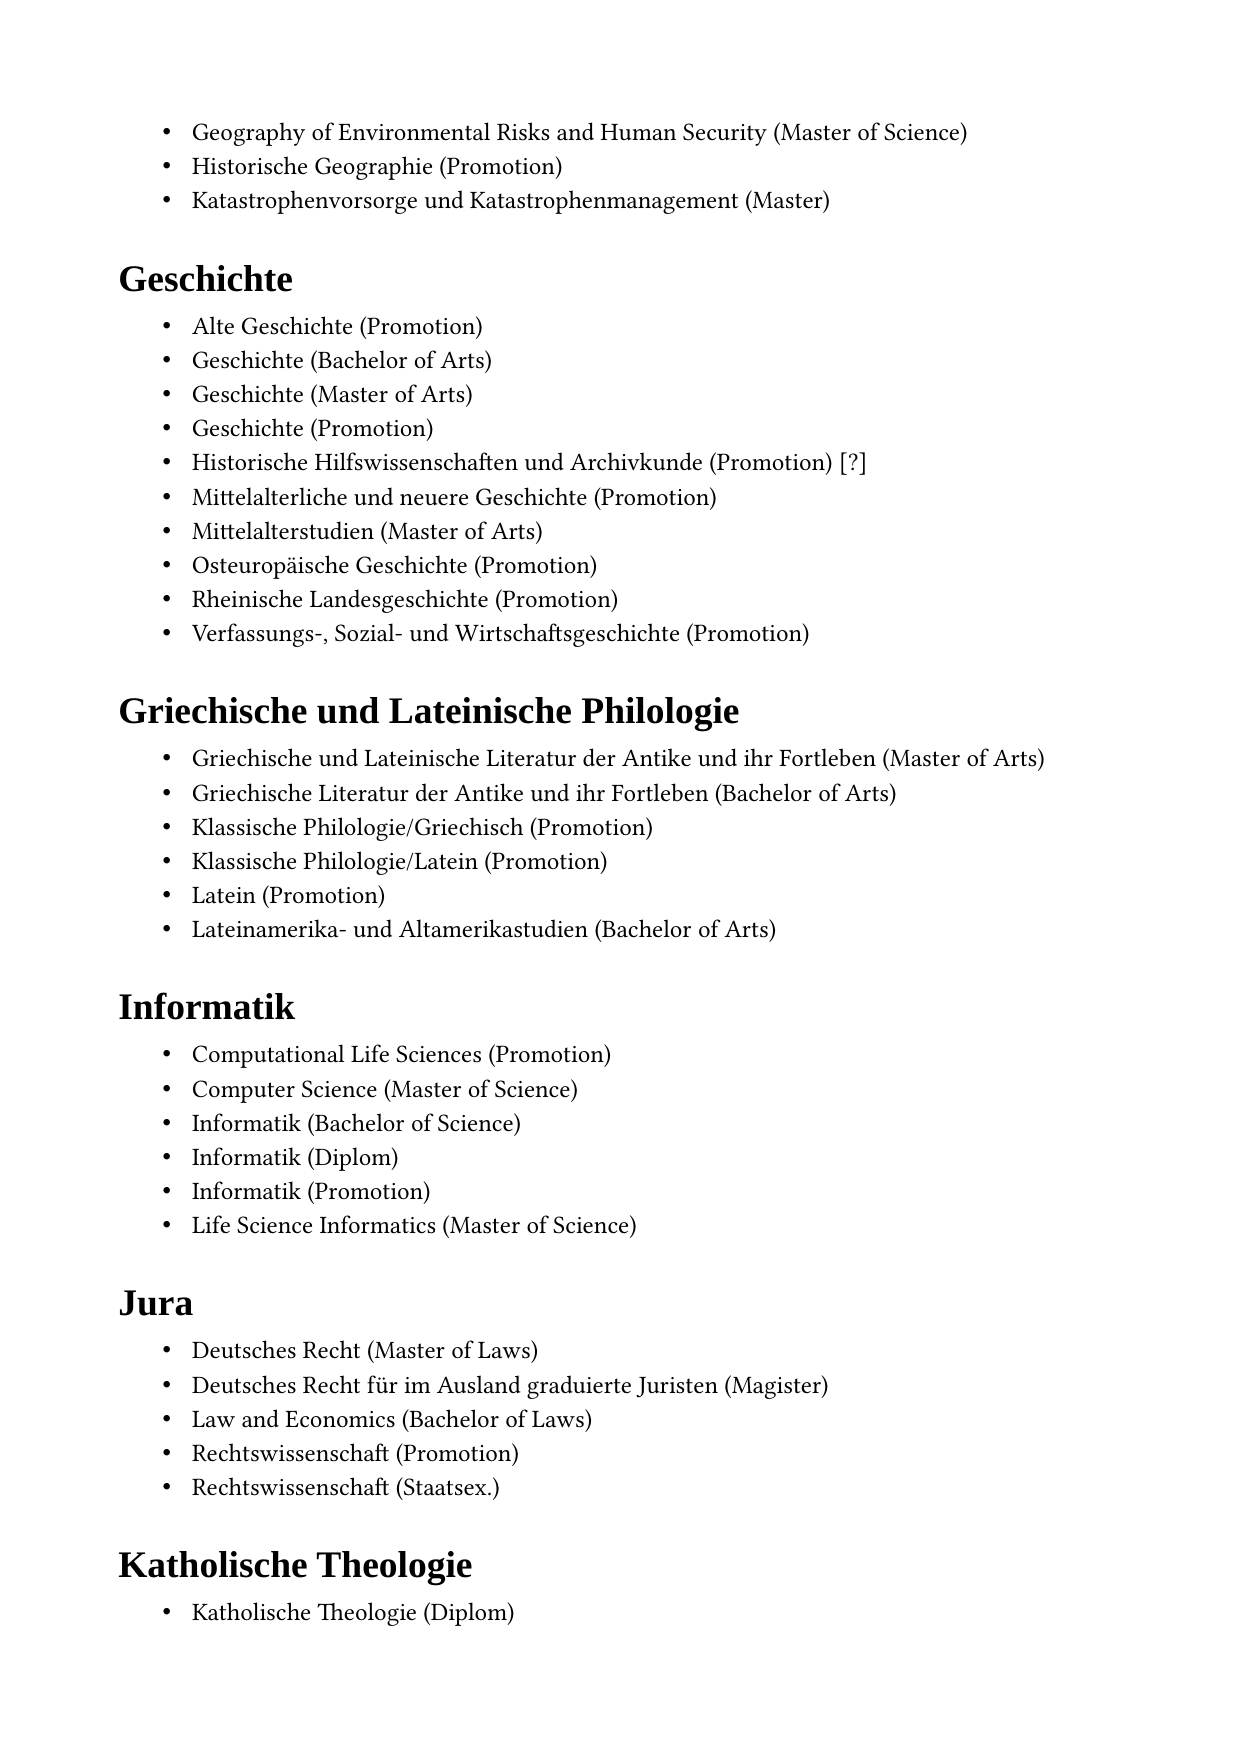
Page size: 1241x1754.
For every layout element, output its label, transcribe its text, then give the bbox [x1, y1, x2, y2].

list Griechische und Lateinische Literatur der Antike und ihr Fortleben (Master of Arts) [162, 744, 1122, 773]
list Latein (Promotion) [162, 881, 1122, 909]
list Alte Geschichte (Promotion) [162, 312, 1122, 340]
list Rechtswissenschaft (Promotion) [162, 1439, 1122, 1467]
list Rechtswissenschaft (Staatsex.) [162, 1473, 1122, 1502]
list Geschichte (Master of Arts) [162, 380, 1122, 408]
subtitle Geschichte [118, 256, 1122, 299]
list Informatik (Bachelor of Science) [162, 1109, 1122, 1137]
list Geschichte (Promotion) [162, 414, 1122, 443]
list Deutsches Recht (Master of Laws) [162, 1336, 1122, 1365]
list Informatik (Diplom) [162, 1143, 1122, 1171]
list Life Science Informatics (Master of Science) [162, 1211, 1122, 1240]
list Rheinische Landesgeschichte (Promotion) [162, 585, 1122, 613]
list Katastrophenvorsorge und Katastrophenmanagement (Master) [162, 186, 1122, 215]
subtitle Jura [118, 1281, 1122, 1324]
subtitle Informatik [118, 985, 1122, 1028]
list Law and Economics (Bachelor of Laws) [162, 1405, 1122, 1433]
subtitle Griechische und Lateinische Philologie [118, 689, 1122, 732]
list Griechische Literatur der Antike und ihr Fortleben (Bachelor of Arts) [162, 778, 1122, 807]
list Mittelalterstudien (Master of Arts) [162, 517, 1122, 545]
list Computational Life Sciences (Promotion) [162, 1040, 1122, 1069]
list Computer Science (Master of Science) [162, 1074, 1122, 1103]
list Informatik (Promotion) [162, 1177, 1122, 1206]
list Deutsches Recht für im Ausland graduierte Juristen (Magister) [162, 1371, 1122, 1399]
subtitle Katholische Theologie [118, 1543, 1122, 1586]
list Geography of Environmental Risks and Human Security (Master of Science) [162, 118, 1122, 147]
list Geschichte (Bachelor of Arts) [162, 346, 1122, 374]
list Verfassungs-, Sozial- und Wirtschaftsgeschichte (Promotion) [162, 619, 1122, 648]
list Historische Geographie (Promotion) [162, 152, 1122, 181]
list Mittelalterliche und neuere Geschichte (Promotion) [162, 482, 1122, 511]
list Klassische Philologie/Griechisch (Promotion) [162, 813, 1122, 841]
list Klassische Philologie/Latein (Promotion) [162, 847, 1122, 875]
list Historische Hilfswissenschaften und Archivkunde (Promotion) [?] [162, 448, 1122, 477]
list Katholische Theologie (Diplom) [162, 1598, 1122, 1627]
list Osteuropäische Geschichte (Promotion) [162, 551, 1122, 579]
list Lateinamerika- und Altamerikastudien (Bachelor of Arts) [162, 915, 1122, 944]
